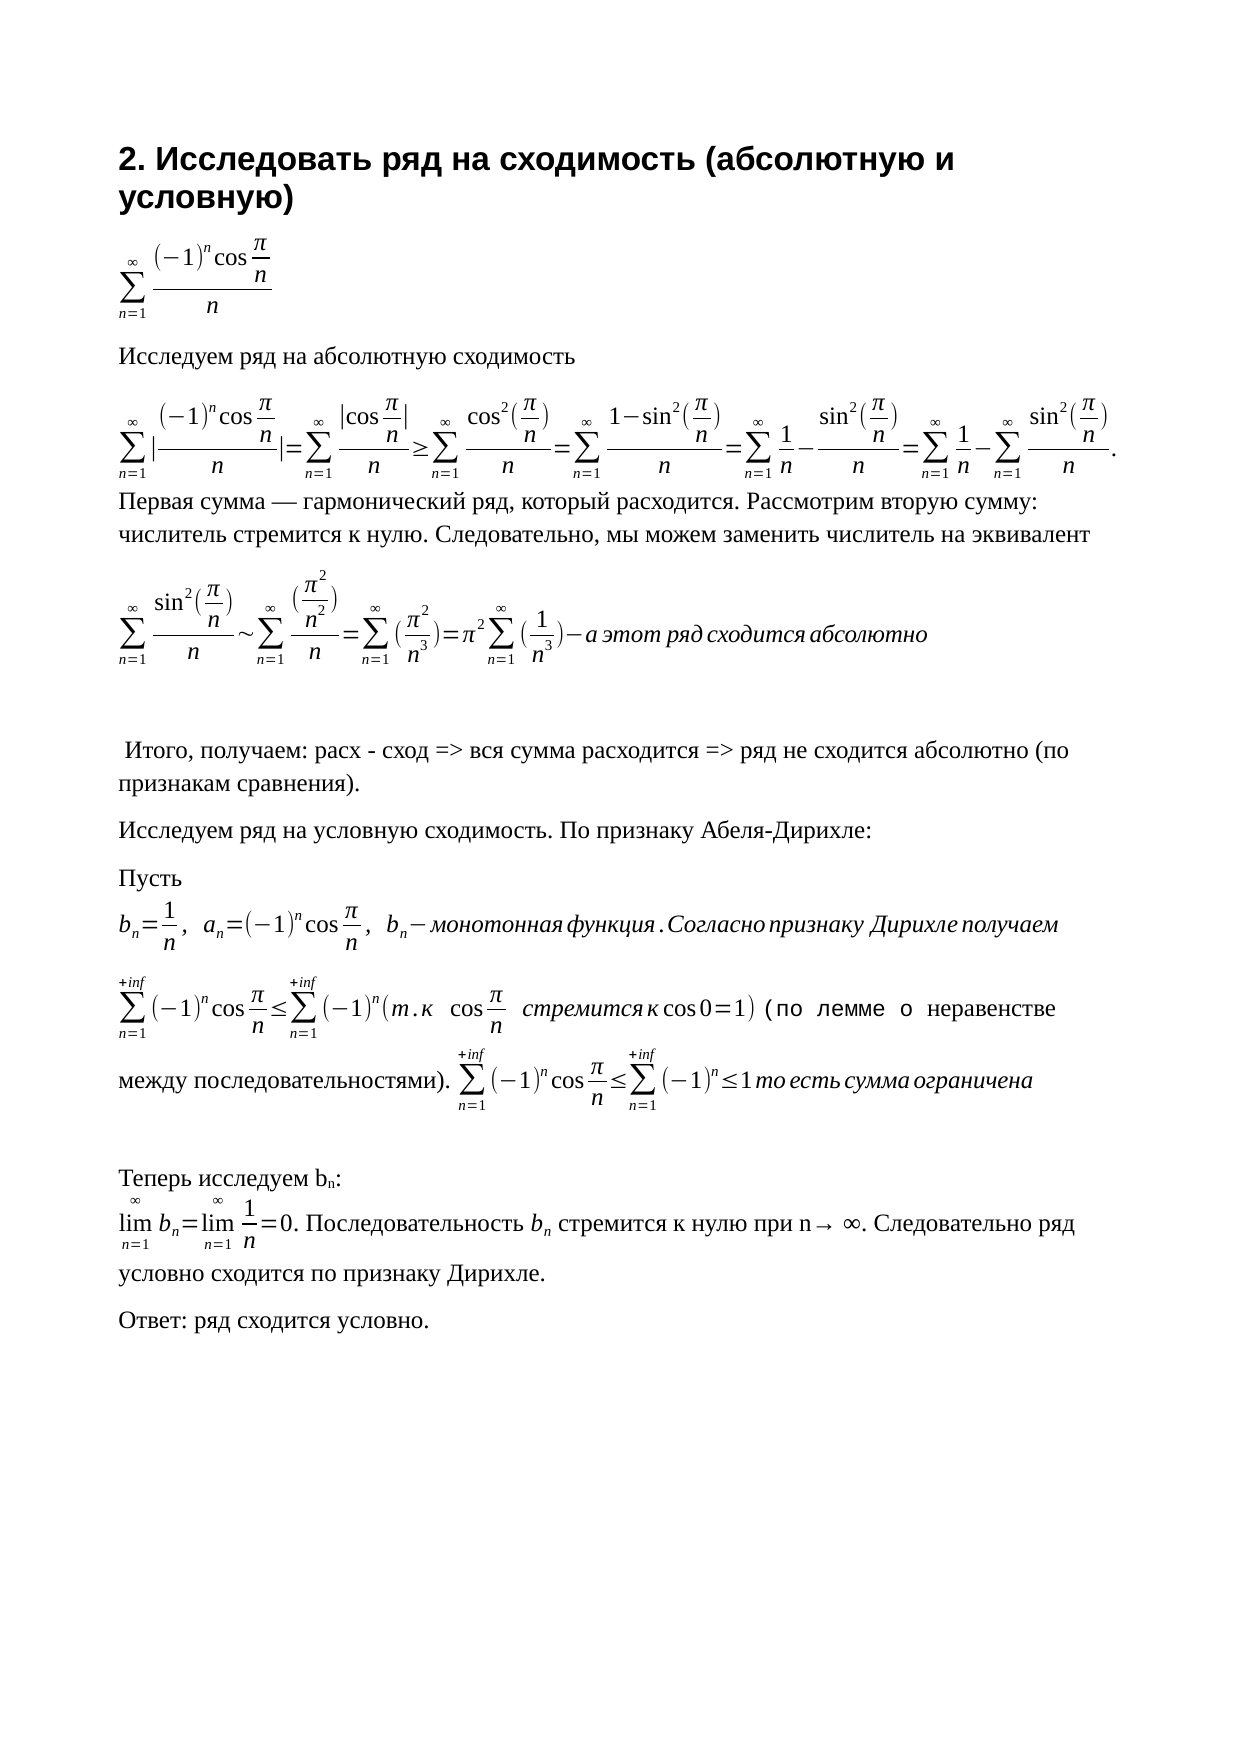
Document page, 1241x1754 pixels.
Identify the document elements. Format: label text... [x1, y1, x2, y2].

text Пусть [118, 863, 1122, 955]
text . Первая сумма — гармонический ряд, который расходится. Рассмотрим вторую сумму: числитель стремится к нулю. Следовательно, мы можем заменить числитель на эквивалент [118, 388, 1122, 548]
text Ответ: ряд сходится условно. [118, 1305, 1122, 1334]
text Исследуем ряд на условную сходимость. По признаку Абеля-Дирихле: [118, 815, 1122, 844]
text Итого, получаем: расх - сход => вся сумма расходится => ряд не сходится абсолютно (по признакам сравнения). [118, 735, 1122, 797]
text . Последовательность стремится к нулю при n→ ∞. Следовательно ряд условно сходится по признаку Дирихле. [118, 1192, 1122, 1287]
text (по лемме о неравенстве между последовательностями). [118, 974, 1122, 1114]
text Исследуем ряд на абсолютную сходимость [118, 341, 1122, 369]
text Теперь исследуем bn: [118, 1163, 1122, 1192]
subtitle 2. Исследовать ряд на сходимость (абсолютную и условную) [118, 139, 1122, 216]
